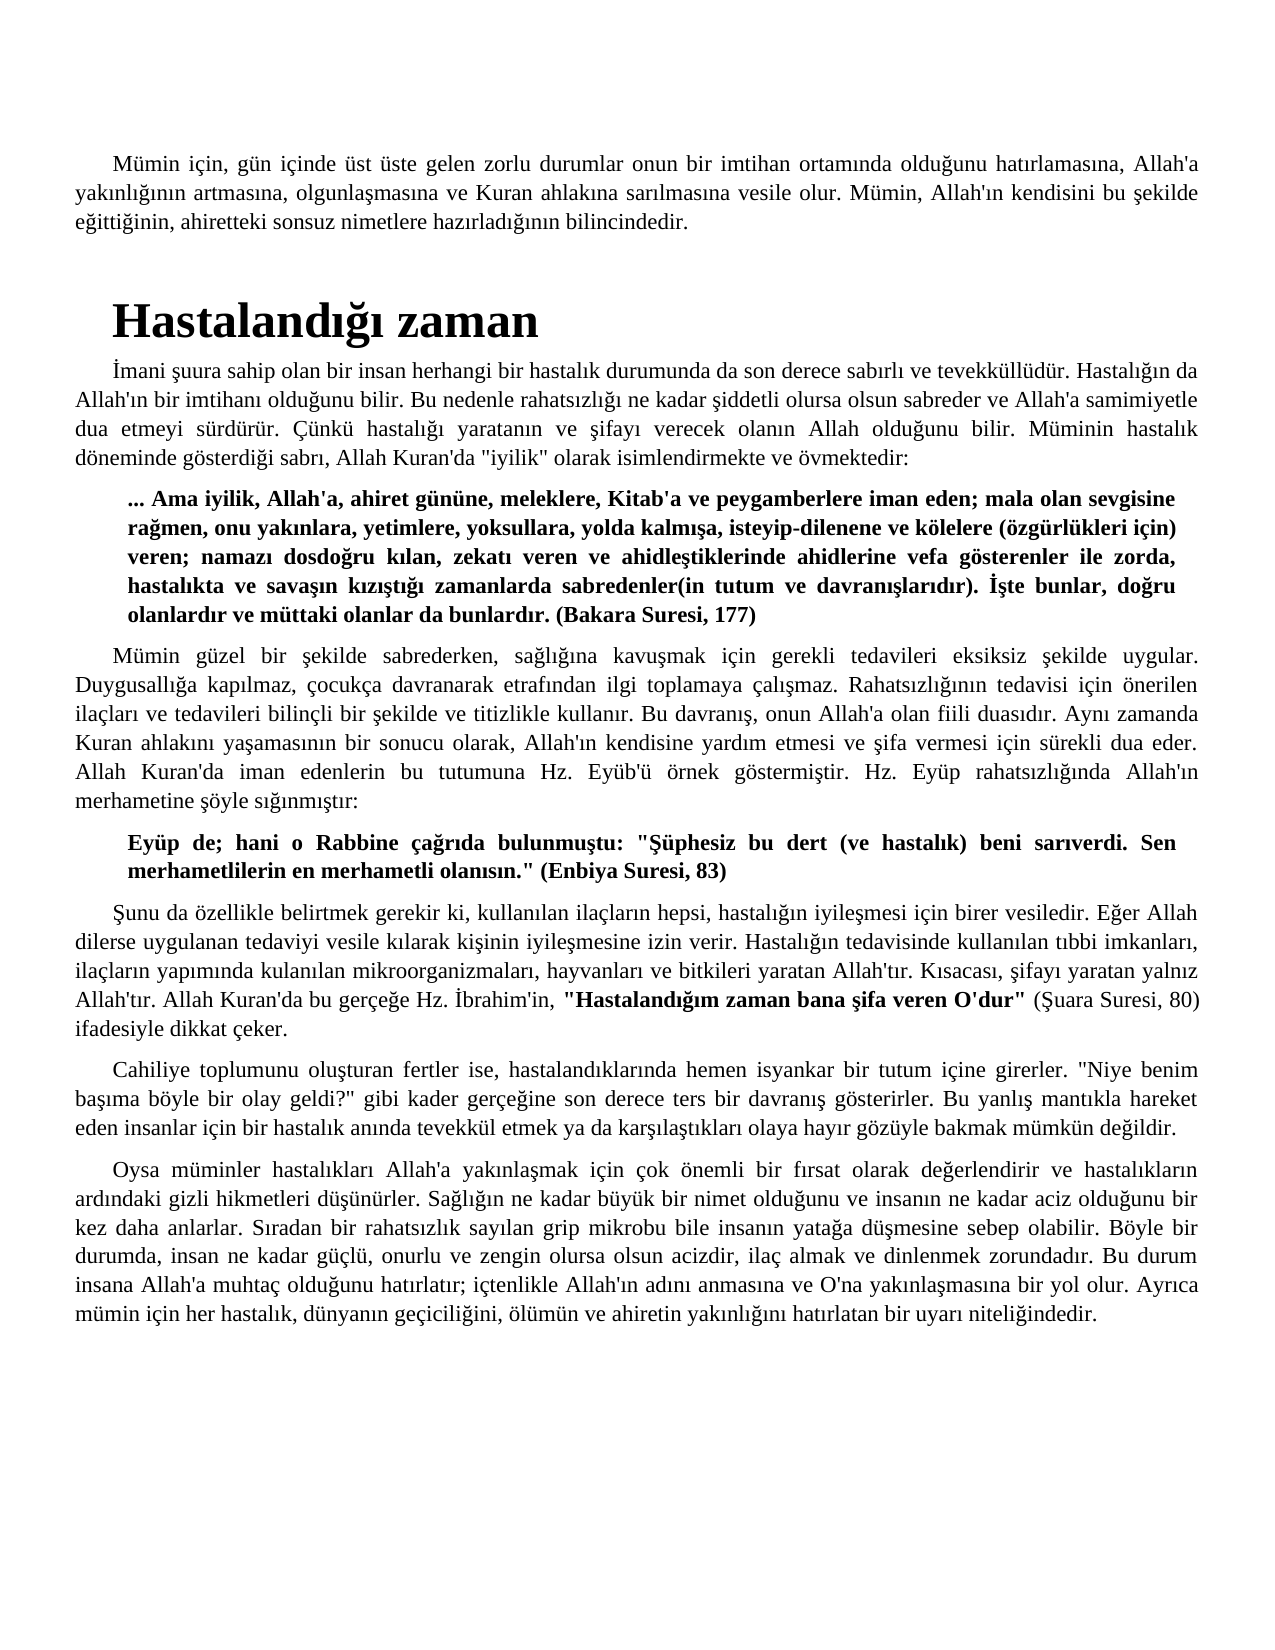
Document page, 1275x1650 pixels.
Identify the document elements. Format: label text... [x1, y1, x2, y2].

text ... Ama iyilik, Allah'a, ahiret gününe, meleklere, Kitab'a ve peygamberlere iman eden; mala olan sevgisine rağmen, onu yakınlara, yetimlere, yoksullara, yolda kalmışa, isteyip-dilenene ve kölelere (özgürlükleri için) veren; namazı dosdoğru kılan, zekatı veren ve ahidleştiklerinde ahidlerine vefa gösterenler ile zorda, hastalıkta ve savaşın kızıştığı zamanlarda sabredenler(in tutum ve davranışlarıdır). İşte bunlar, doğru olanlardır ve müttaki olanlar da bunlardır. (Bakara Suresi, 177) [127, 485, 1177, 627]
text Cahiliye toplumunu oluşturan fertler ise, hastalandıklarında hemen isyankar bir tutum içine girerler. "Niye benim başıma böyle bir olay geldi?" gibi kader gerçeğine son derece ters bir davranış gösterirler. Bu yanlış mantıkla hareket eden insanlar için bir hastalık anında tevekkül etmek ya da karşılaştıkları olaya hayır gözüyle bakmak mümkün değildir. [75, 1056, 1200, 1141]
text Şunu da özellikle belirtmek gerekir ki, kullanılan ilaçların hepsi, hastalığın iyileşmesi için birer vesiledir. Eğer Allah dilerse uygulanan tedaviyi vesile kılarak kişinin iyileşmesine izin verir. Hastalığın tedavisinde kullanılan tıbbi imkanları, ilaçların yapımında kulanılan mikroorganizmaları, hayvanları ve bitkileri yaratan Allah'tır. Kısacası, şifayı yaratan yalnız Allah'tır. Allah Kuran'da bu gerçeğe Hz. İbrahim'in, "Hastalandığım zaman bana şifa veren O'dur" (Şuara Suresi, 80) ifadesiyle dikkat çeker. [75, 899, 1200, 1041]
text Eyüp de; hani o Rabbine çağrıda bulunmuştu: "Şüphesiz bu dert (ve hastalık) beni sarıverdi. Sen merhametlilerin en merhametli olanısın." (Enbiya Suresi, 83) [127, 828, 1177, 884]
text Mümin için, gün içinde üst üste gelen zorlu durumlar onun bir imtihan ortamında olduğunu hatırlamasına, Allah'a yakınlığının artmasına, olgunlaşmasına ve Kuran ahlakına sarılmasına vesile olur. Mümin, Allah'ın kendisini bu şekilde eğittiğinin, ahiretteki sonsuz nimetlere hazırladığının bilincindedir. [75, 150, 1200, 234]
text İmani şuura sahip olan bir insan herhangi bir hastalık durumunda da son derece sabırlı ve tevekküllüdür. Hastalığın da Allah'ın bir imtihanı olduğunu bilir. Bu nedenle rahatsızlığı ne kadar şiddetli olursa olsun sabreder ve Allah'a samimiyetle dua etmeyi sürdürür. Çünkü hastalığı yaratanın ve şifayı verecek olanın Allah olduğunu bilir. Müminin hastalık döneminde gösterdiği sabrı, Allah Kuran'da "iyilik" olarak isimlendirmekte ve övmektedir: [75, 357, 1200, 470]
text Mümin güzel bir şekilde sabrederken, sağlığına kavuşmak için gerekli tedavileri eksiksiz şekilde uygular. Duygusallığa kapılmaz, çocukça davranarak etrafından ilgi toplamaya çalışmaz. Rahatsızlığının tedavisi için önerilen ilaçları ve tedavileri bilinçli bir şekilde ve titizlikle kullanır. Bu davranış, onun Allah'a olan fiili duasıdır. Aynı zamanda Kuran ahlakını yaşamasının bir sonucu olarak, Allah'ın kendisine yardım etmesi ve şifa vermesi için sürekli dua eder. Allah Kuran'da iman edenlerin bu tutumuna Hz. Eyüb'ü örnek göstermiştir. Hz. Eyüp rahatsızlığında Allah'ın merhametine şöyle sığınmıştır: [75, 642, 1200, 813]
text Oysa müminler hastalıkları Allah'a yakınlaşmak için çok önemli bir fırsat olarak değerlendirir ve hastalıkların ardındaki gizli hikmetleri düşünürler. Sağlığın ne kadar büyük bir nimet olduğunu ve insanın ne kadar aciz olduğunu bir kez daha anlarlar. Sıradan bir rahatsızlık sayılan grip mikrobu bile insanın yatağa düşmesine sebep olabilir. Böyle bir durumda, insan ne kadar güçlü, onurlu ve zengin olursa olsun acizdir, ilaç almak ve dinlenmek zorundadır. Bu durum insana Allah'a muhtaç olduğunu hatırlatır; içtenlikle Allah'ın adını anmasına ve O'na yakınlaşmasına bir yol olur. Ayrıca mümin için her hastalık, dünyanın geçiciliğini, ölümün ve ahiretin yakınlığını hatırlatan bir uyarı niteliğindedir. [75, 1156, 1200, 1327]
subtitle Hastalandığı zaman [112, 291, 1200, 348]
